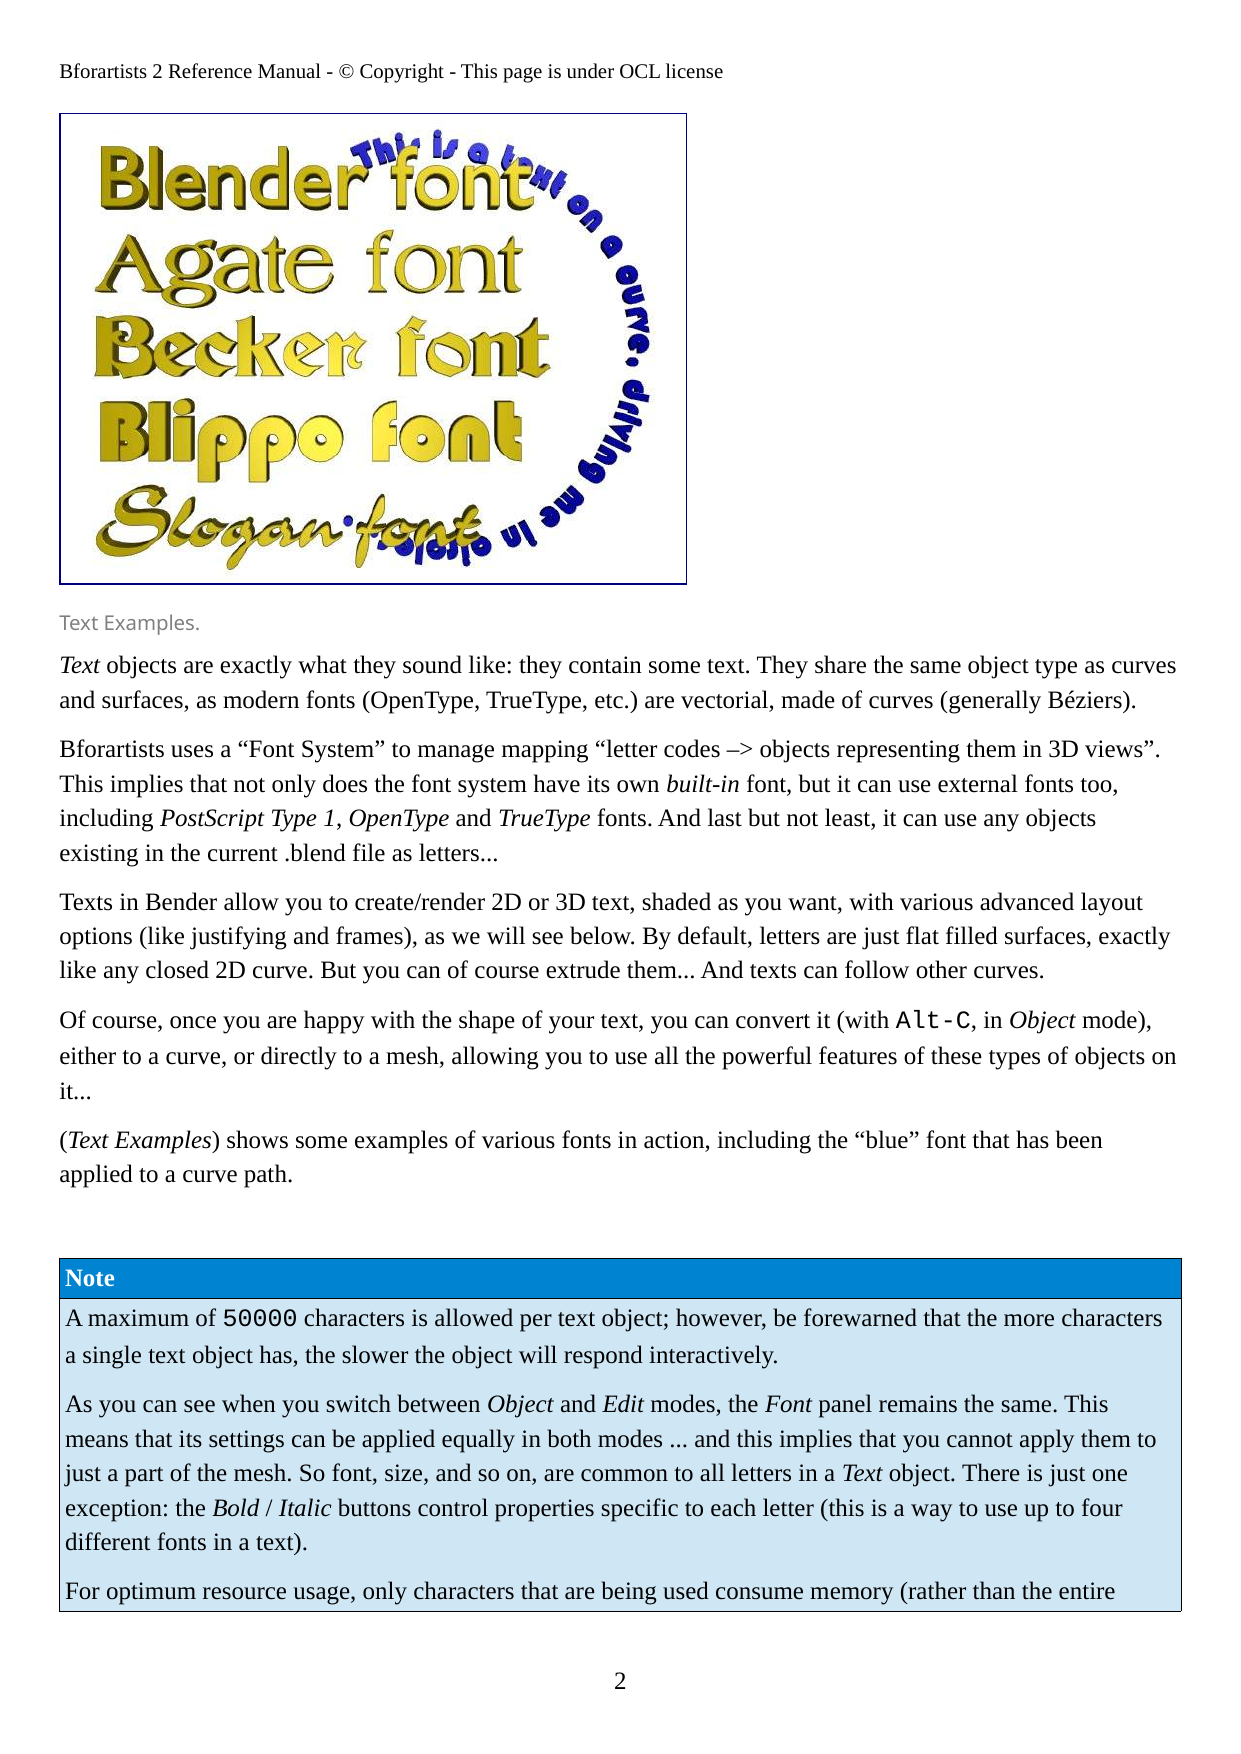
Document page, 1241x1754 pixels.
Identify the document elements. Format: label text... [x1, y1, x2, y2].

text Texts in Bender allow you to create/render 2D or 3D text, shaded as you want, with various advanced layout options (like justifying and frames), as we will see below. By default, letters are just flat filled surfaces, exactly like any closed 2D curve. But you can of course extrude them... And texts can follow other curves. [59, 887, 1181, 984]
text Of course, once you are happy with the shape of your text, you can convert it (with Alt-C, in Object mode), either to a curve, or directly to a mesh, allowing you to use all the powerful features of these types of objects on it... [59, 1005, 1181, 1104]
text Bforartists uses a “Font System” to manage mapping “letter codes –> objects representing them in 3D views”. This implies that not only does the font system have its own built-in font, but it can use external fonts too, including PostScript Type 1, OpenType and TrueType fonts. And last but not least, it can use any objects existing in the current .blend file as letters... [59, 734, 1181, 866]
table_cell A maximum of 50000 characters is allowed per text object; however, be forewarned that the more characters a single text object has, the slower the object will respond interactively. As you can see when you switch between Object and Edit modes, the Font panel remains the same. This means that its settings can be applied equally in both modes ... and this implies that you cannot apply them to just a part of the mesh. So font, size, and so on, are common to all letters in a Text object. There is just one exception: the Bold / Italic buttons control properties specific to each letter (this is a way to use up to four different fonts in a text). For optimum resource usage, only characters that are being used consume memory (rather than the entire [60, 1299, 1181, 1611]
table_header Note [60, 1259, 1181, 1298]
text (Text Examples) shows some examples of various fonts in action, including the “blue” font that has been applied to a curve path. [59, 1125, 1181, 1188]
text Text Examples. [59, 605, 1181, 636]
picture [61, 114, 686, 583]
text Text objects are exactly what they sound like: they contain some text. They share the same object type as curves and surfaces, as modern fonts (OpenType, TrueType, etc.) are vectorial, made of curves (generally Béziers). [59, 651, 1181, 714]
